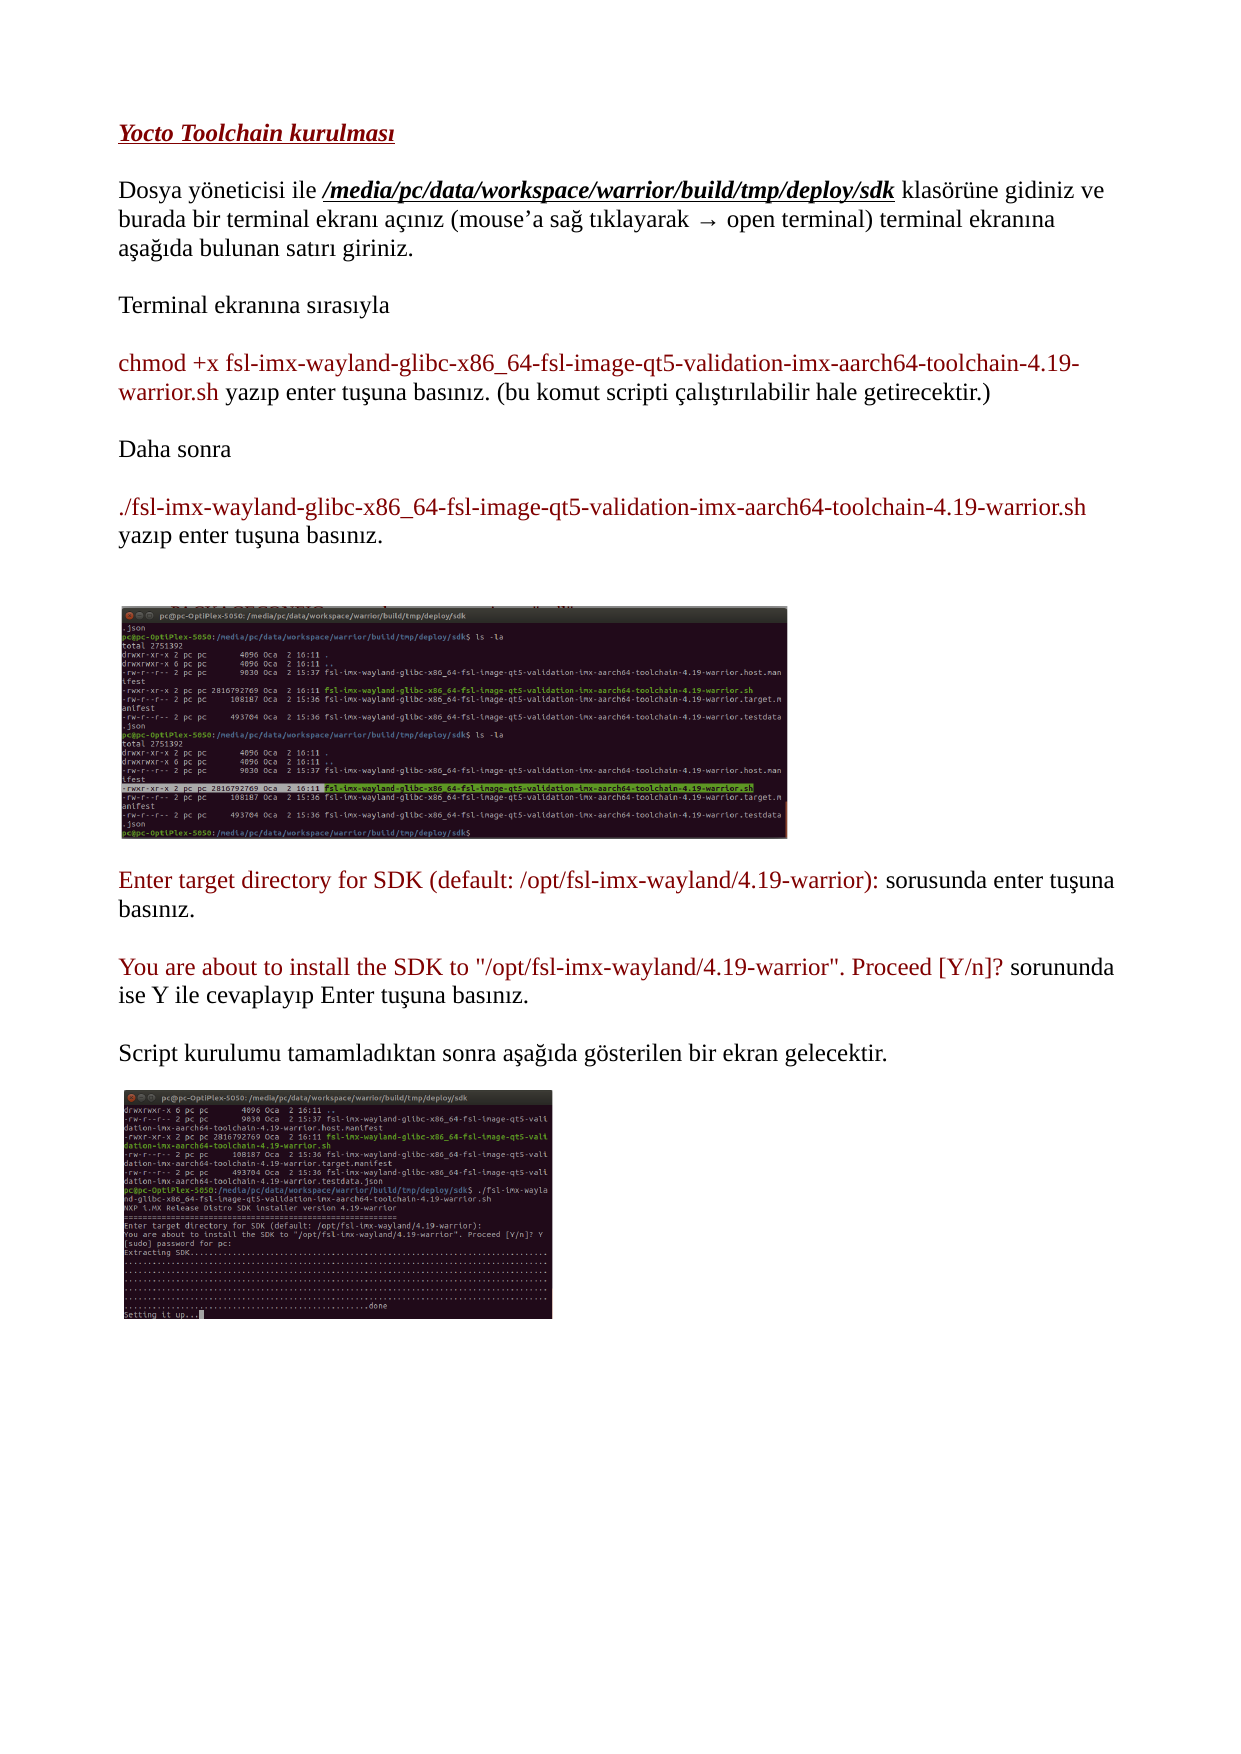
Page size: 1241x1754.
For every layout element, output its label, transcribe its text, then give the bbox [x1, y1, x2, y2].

text Terminal ekranına sırasıyla [118, 291, 1122, 319]
text You are about to install the SDK to "/opt/fsl-imx-wayland/4.19-warrior". Proceed [Y/n]? sorununda ise Y ile cevaplayıp Enter tuşuna basınız. [118, 952, 1122, 1009]
picture [142, 1090, 516, 1319]
text ./fsl-imx-wayland-glibc-x86_64-fsl-image-qt5-validation-imx-aarch64-toolchain-4.19-warrior.sh yazıp enter tuşuna basınız. [118, 492, 1122, 549]
text Yocto Toolchain kurulması [118, 118, 1122, 147]
text Dosya yöneticisi ile /media/pc/data/workspace/warrior/build/tmp/deploy/sdk klasörüne gidiniz ve burada bir terminal ekranı açınız (mouse’a sağ tıklayarak → open terminal) terminal ekranına aşağıda bulunan satırı giriniz. [118, 176, 1122, 262]
text chmod +x fsl-imx-wayland-glibc-x86_64-fsl-image-qt5-validation-imx-aarch64-toolchain-4.19-warrior.sh yazıp enter tuşuna basınız. (bu komut scripti çalıştırılabilir hale getirecektir.) [118, 348, 1122, 406]
text Script kurulumu tamamladıktan sonra aşağıda gösterilen bir ekran gelecektir. [118, 1038, 1122, 1067]
text Daha sonra [118, 434, 1122, 463]
picture [121, 606, 788, 839]
text Enter target directory for SDK (default: /opt/fsl-imx-wayland/4.19-warrior): sorusunda enter tuşuna basınız. [118, 866, 1122, 923]
